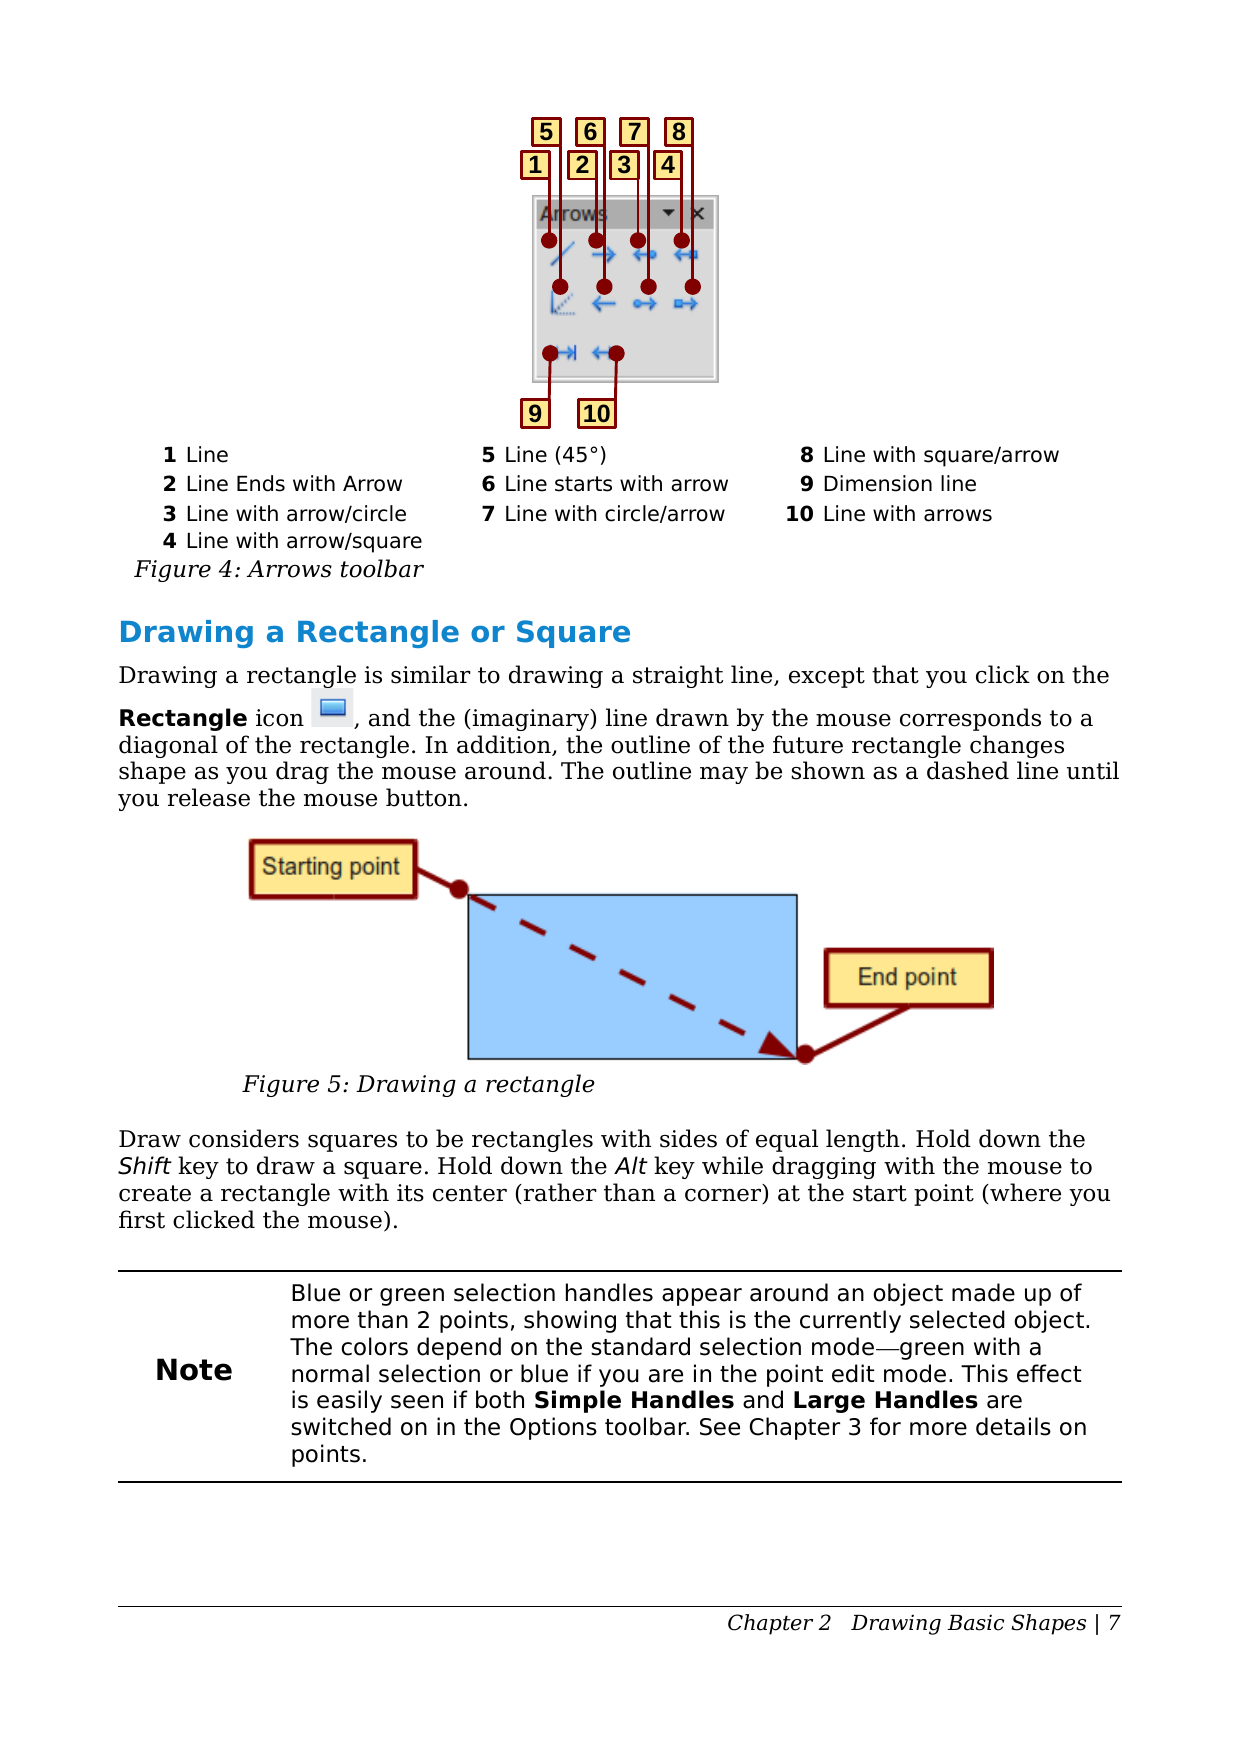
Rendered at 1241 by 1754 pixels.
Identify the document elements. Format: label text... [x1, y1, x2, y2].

picture [311, 688, 354, 727]
table_cell Line with arrow/square [180, 527, 453, 554]
table_header 5 [453, 440, 498, 470]
table_cell Line with circle/arrow [498, 499, 771, 527]
table_cell Line with arrow/circle [180, 499, 453, 527]
table_cell 3 [134, 499, 180, 527]
text Draw considers squares to be rectangles with sides of equal length. Hold down the Shift key to draw a square. Hold down the Alt key while dragging with the mouse to create a rectangle with its center (rather than a corner) at the start point (where you first clicked the mouse). [118, 1126, 1122, 1233]
table_cell Line starts with arrow [498, 470, 771, 499]
table_cell 7 [453, 499, 498, 527]
table_cell 9 [771, 470, 817, 499]
table_header 1 [134, 440, 180, 470]
picture [532, 195, 719, 383]
table_cell Line Ends with Arrow [180, 470, 453, 499]
table_header 8 [771, 440, 817, 470]
table_cell [771, 527, 817, 554]
table_cell 6 [453, 470, 498, 499]
text Drawing a rectangle is similar to drawing a straight line, except that you click on the Rectangle icon , and the (imaginary) line drawn by the mouse corresponds to a diagonal of the rectangle. In addition, the outline of the future rectangle changes shape as you drag the mouse around. The outline may be shown as a dashed line until you release the mouse button. [118, 662, 1122, 812]
table_cell 2 [134, 470, 180, 499]
subtitle Drawing a Rectangle or Square [118, 615, 1122, 649]
table_cell Dimension line [817, 470, 1106, 499]
table_header Line [180, 440, 453, 470]
picture [598, 195, 603, 234]
table_cell 10 [771, 499, 817, 527]
picture [639, 195, 647, 239]
table_cell [453, 527, 498, 554]
table_header Blue or green selection handles appear around an object made up of more than 2 points, showing that this is the currently selected object. The colors depend on the standard selection mode—green with a normal selection or blue if you are in the point edit mode. This effect is easily seen if both Simple Handles and Large Handles are switched on in the Options toolbar. See Chapter 3 for more details on points. [269, 1272, 1122, 1481]
text Figure 4: Arrows toolbar [134, 557, 1106, 583]
table_header Line with square/arrow [817, 440, 1106, 470]
table_cell [817, 527, 1106, 554]
table_header Note [118, 1272, 269, 1481]
table_header Line (45°) [498, 440, 771, 470]
text Figure 5: Drawing a rectangle [243, 1071, 998, 1098]
table_cell Line with arrows [817, 499, 1106, 527]
table_cell 4 [134, 527, 180, 554]
picture [246, 837, 994, 1065]
table_cell [498, 527, 771, 554]
